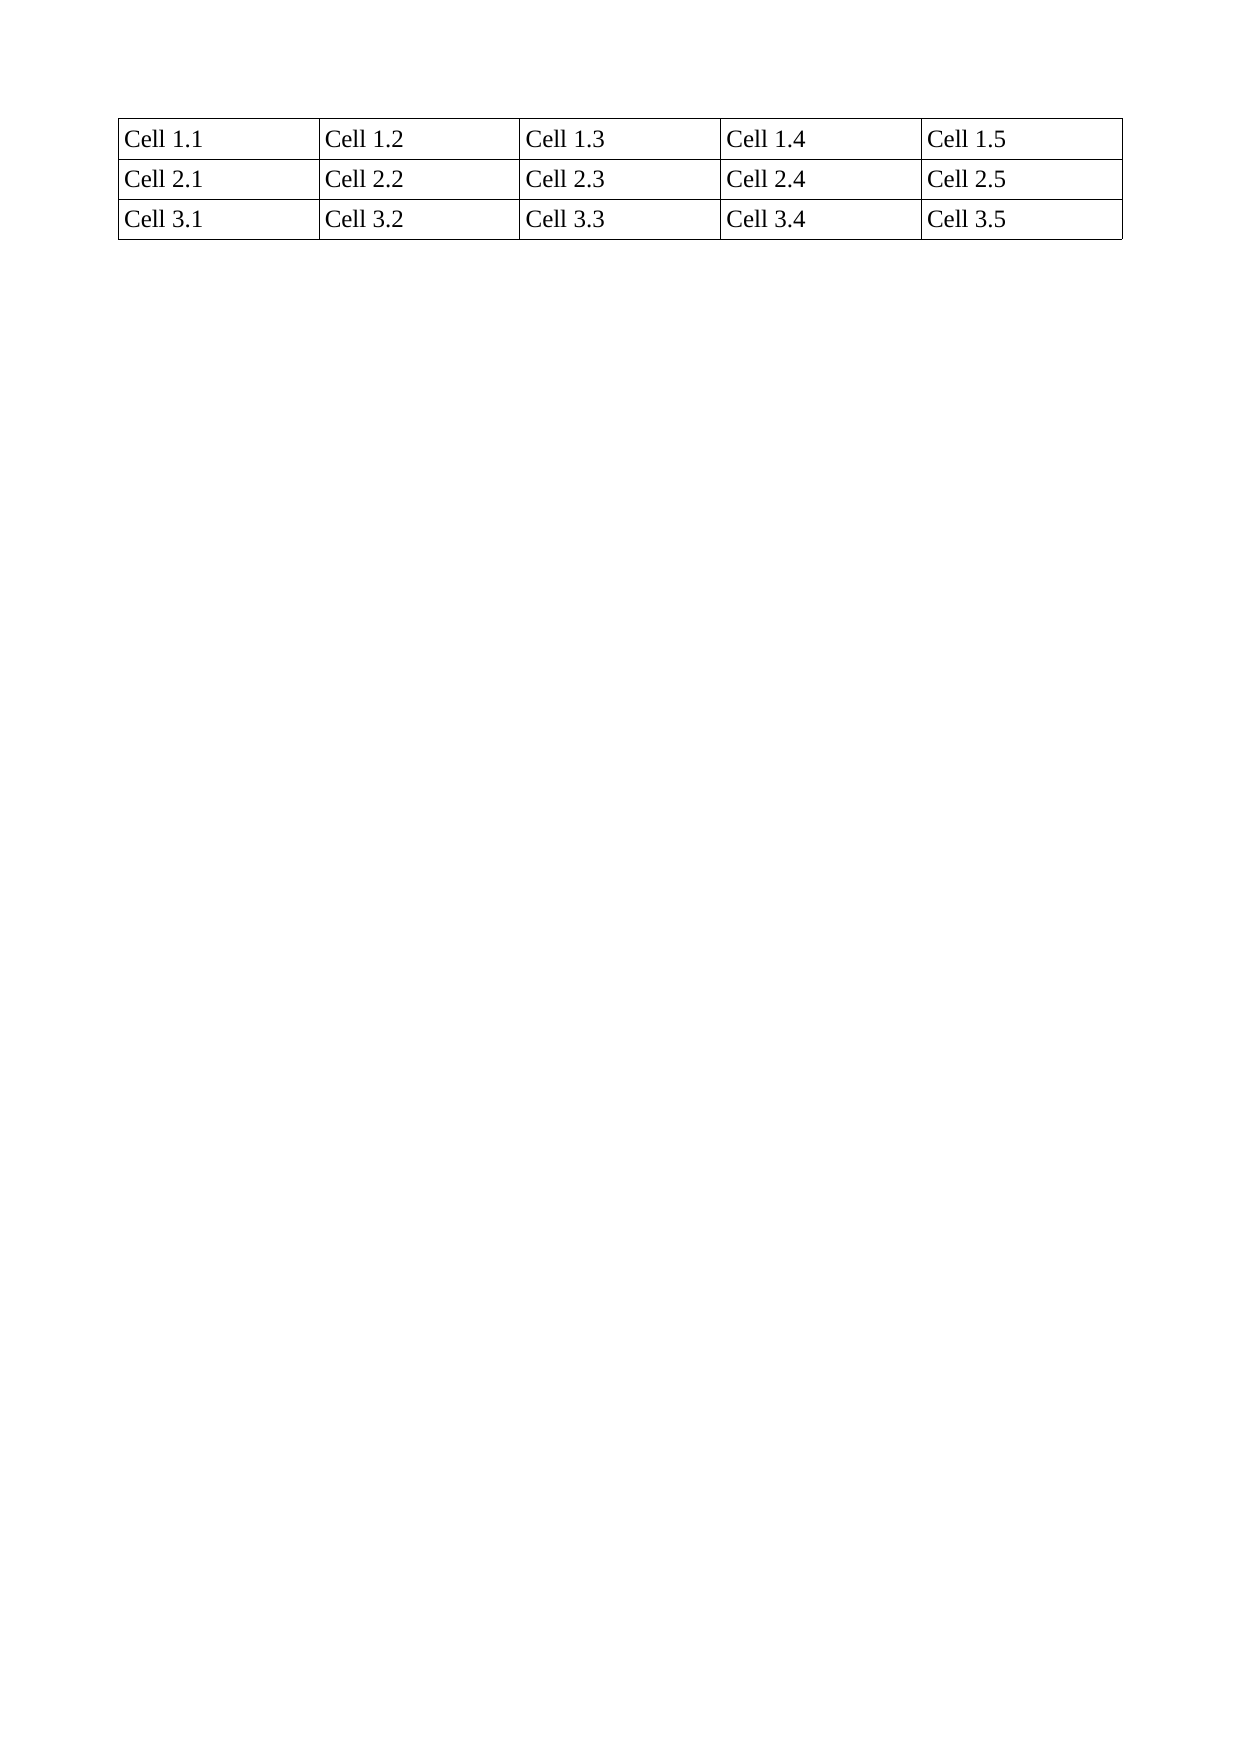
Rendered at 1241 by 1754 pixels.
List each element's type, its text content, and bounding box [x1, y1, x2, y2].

table_header Cell 1.1 [119, 119, 319, 158]
table_cell Cell 3.4 [721, 200, 921, 239]
table_cell Cell 3.1 [119, 200, 319, 239]
table_header Cell 1.5 [922, 119, 1122, 158]
table_cell Cell 2.3 [520, 160, 720, 199]
table_cell Cell 3.5 [922, 200, 1122, 239]
table_header Cell 1.2 [320, 119, 519, 158]
table_cell Cell 2.2 [320, 160, 519, 199]
table_cell Cell 2.5 [922, 160, 1122, 199]
table_cell Cell 3.3 [520, 200, 720, 239]
table_header Cell 1.4 [721, 119, 921, 158]
table_header Cell 1.3 [520, 119, 720, 158]
table_cell Cell 2.4 [721, 160, 921, 199]
table_cell Cell 3.2 [320, 200, 519, 239]
table_cell Cell 2.1 [119, 160, 319, 199]
